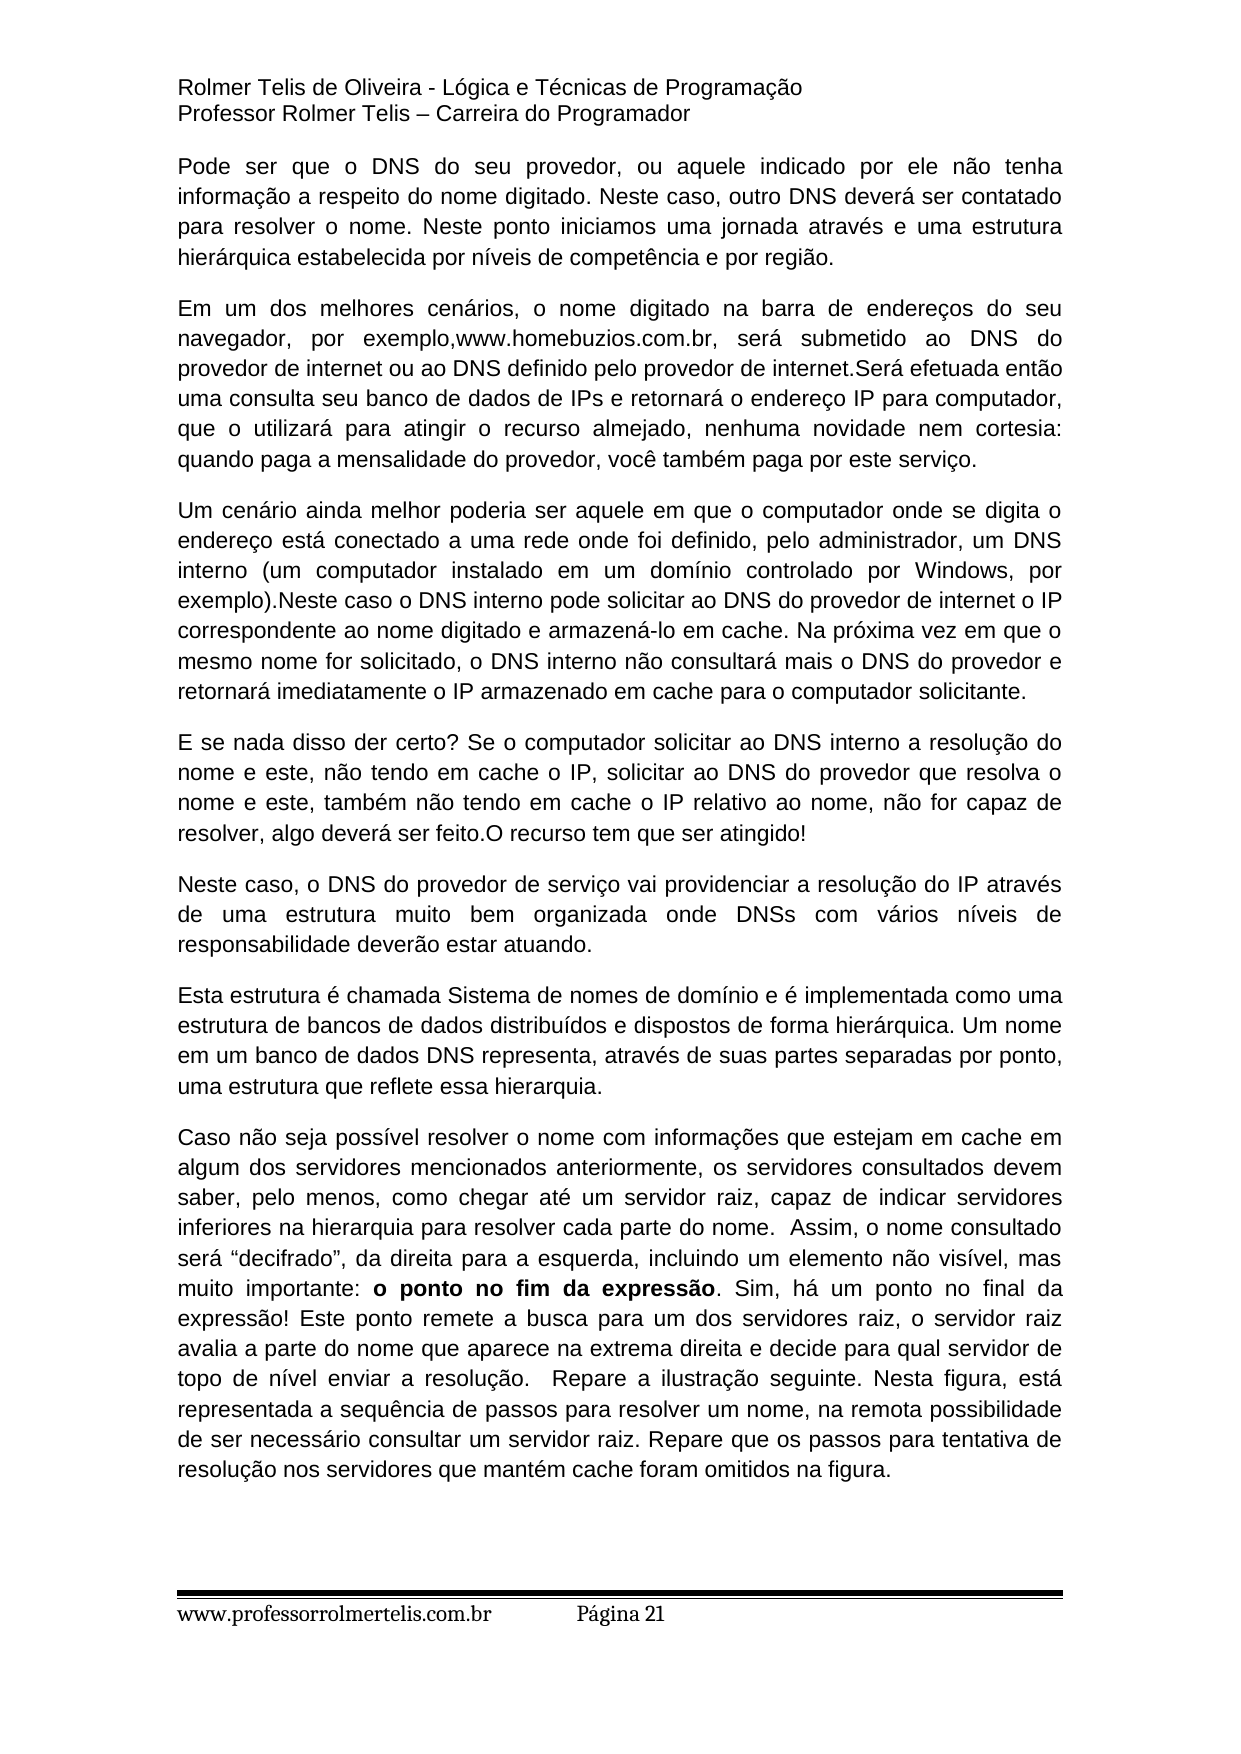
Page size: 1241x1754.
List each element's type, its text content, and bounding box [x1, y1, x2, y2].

text Em um dos melhores cenários, o nome digitado na barra de endereços do seu navegador, por exemplo,www.homebuzios.com.br, será submetido ao DNS do provedor de internet ou ao DNS definido pelo provedor de internet.Será efetuada então uma consulta seu banco de dados de IPs e retornará o endereço IP para computador, que o utilizará para atingir o recurso almejado, nenhuma novidade nem cortesia: quando paga a mensalidade do provedor, você também paga por este serviço. [177, 294, 1063, 472]
text Um cenário ainda melhor poderia ser aquele em que o computador onde se digita o endereço está conectado a uma rede onde foi definido, pelo administrador, um DNS interno (um computador instalado em um domínio controlado por Windows, por exemplo).Neste caso o DNS interno pode solicitar ao DNS do provedor de internet o IP correspondente ao nome digitado e armazená-lo em cache. Na próxima vez em que o mesmo nome for solicitado, o DNS interno não consultará mais o DNS do provedor e retornará imediatamente o IP armazenado em cache para o computador solicitante. [177, 497, 1063, 704]
text Neste caso, o DNS do provedor de serviço vai providenciar a resolução do IP através de uma estrutura muito bem organizada onde DNSs com vários níveis de responsabilidade deverão estar atuando. [177, 871, 1063, 957]
text E se nada disso der certo? Se o computador solicitar ao DNS interno a resolução do nome e este, não tendo em cache o IP, solicitar ao DNS do provedor que resolva o nome e este, também não tendo em cache o IP relativo ao nome, não for capaz de resolver, algo deverá ser feito.O recurso tem que ser atingido! [177, 729, 1063, 846]
text Pode ser que o DNS do seu provedor, ou aquele indicado por ele não tenha informação a respeito do nome digitado. Neste caso, outro DNS deverá ser contatado para resolver o nome. Neste ponto iniciamos uma jornada através e uma estrutura hierárquica estabelecida por níveis de competência e por região. [177, 153, 1063, 270]
text Esta estrutura é chamada Sistema de nomes de domínio e é implementada como uma estrutura de bancos de dados distribuídos e dispostos de forma hierárquica. Um nome em um banco de dados DNS representa, através de suas partes separadas por ponto, uma estrutura que reflete essa hierarquia. [177, 982, 1063, 1099]
text Caso não seja possível resolver o nome com informações que estejam em cache em algum dos servidores mencionados anteriormente, os servidores consultados devem saber, pelo menos, como chegar até um servidor raiz, capaz de indicar servidores inferiores na hierarquia para resolver cada parte do nome. Assim, o nome consultado será “decifrado”, da direita para a esquerda, incluindo um elemento não visível, mas muito importante: o ponto no fim da expressão. Sim, há um ponto no final da expressão! Este ponto remete a busca para um dos servidores raiz, o servidor raiz avalia a parte do nome que aparece na extrema direita e decide para qual servidor de topo de nível enviar a resolução. Repare a ilustração seguinte. Nesta figura, está representada a sequência de passos para resolver um nome, na remota possibilidade de ser necessário consultar um servidor raiz. Repare que os passos para tentativa de resolução nos servidores que mantém cache foram omitidos na figura. [177, 1124, 1063, 1482]
